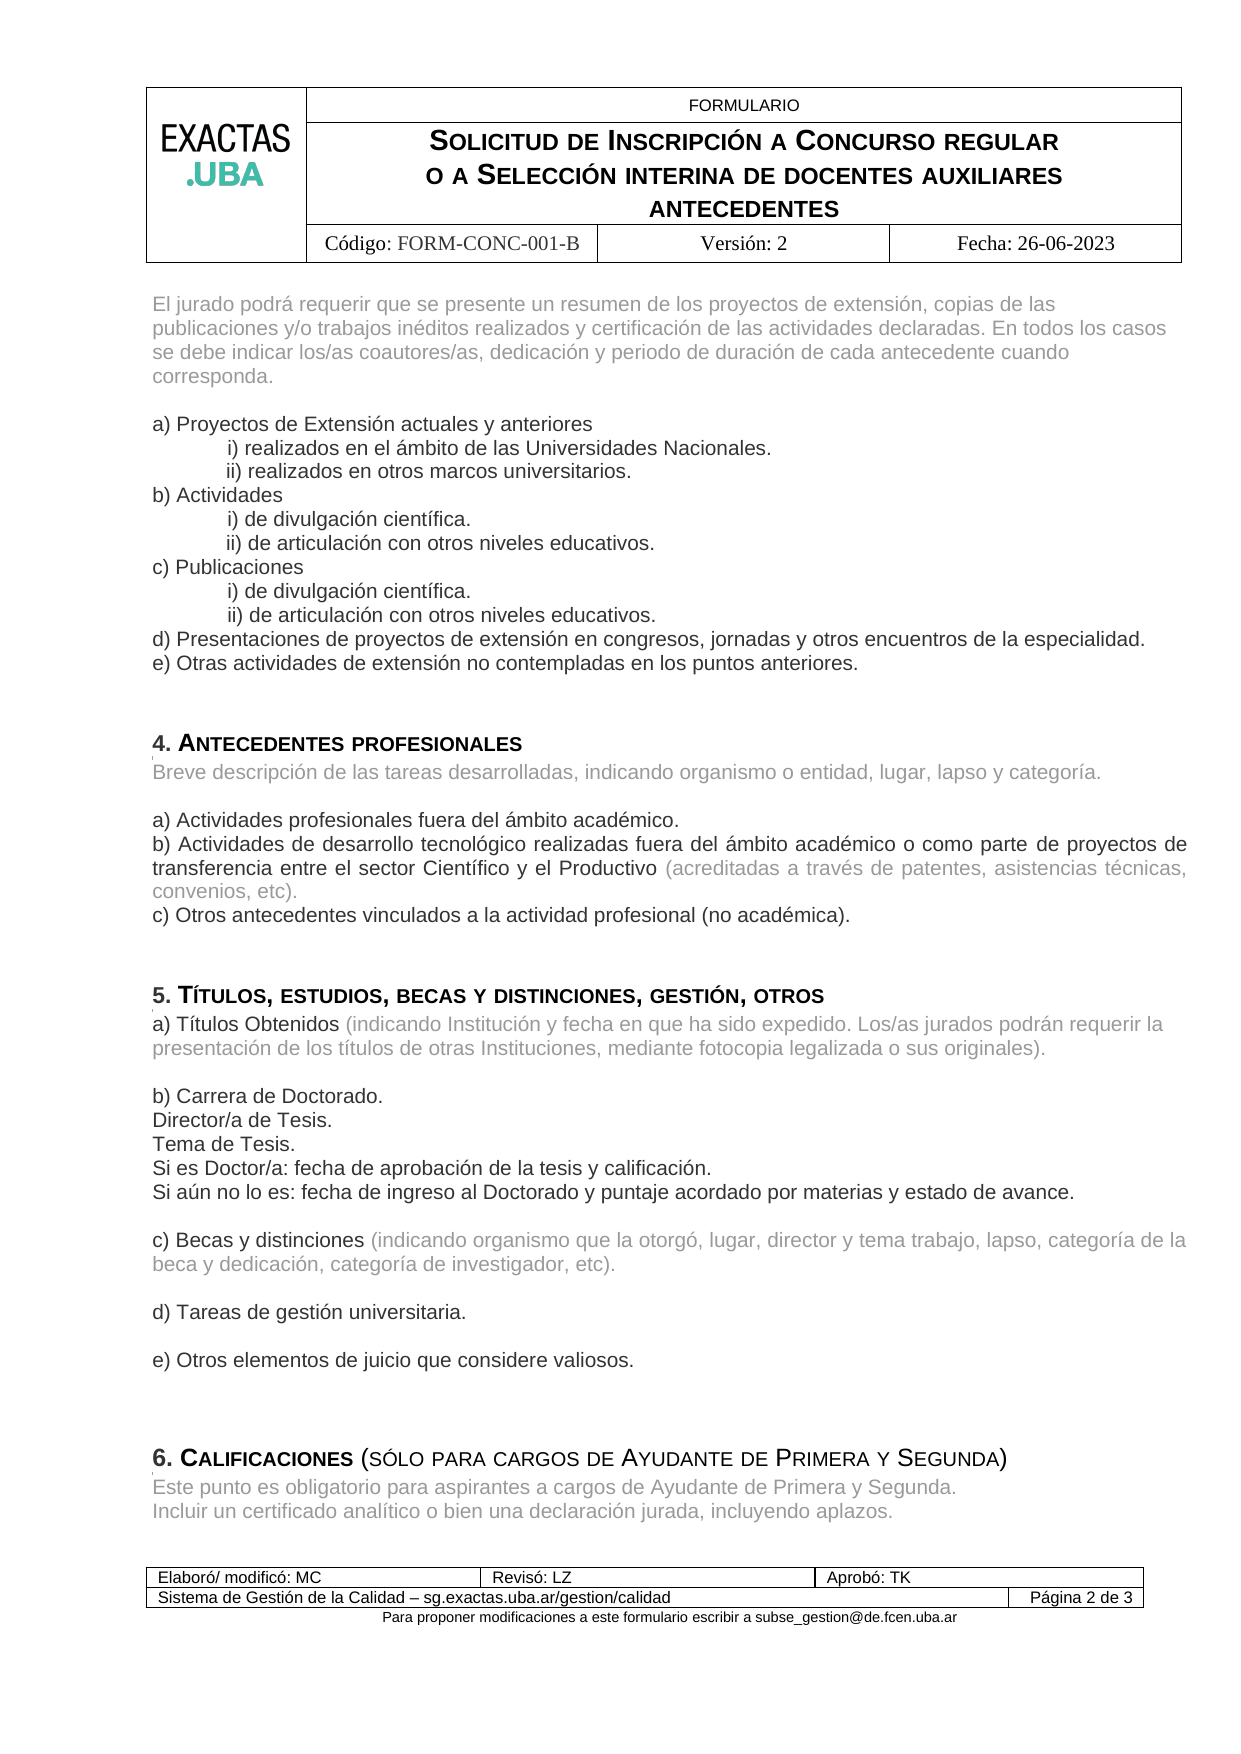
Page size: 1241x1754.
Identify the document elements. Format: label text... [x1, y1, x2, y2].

text 6. Calificaciones (sólo para cargos de Ayudante de Primera y Segunda) [152, 1443, 1188, 1475]
text i) de divulgación científica. [152, 507, 1188, 531]
text Director/a de Tesis. [152, 1108, 1188, 1132]
text d) Presentaciones de proyectos de extensión en congresos, jornadas y otros encuentros de la especialidad. [152, 627, 1188, 651]
text e) Otros elementos de juicio que considere valiosos. [152, 1347, 1188, 1371]
text ii) realizados en otros marcos universitarios. [152, 459, 1188, 483]
text a) Títulos Obtenidos (indicando Institución y fecha en que ha sido expedido. Los/as jurados podrán requerir la presentación de los títulos de otras Instituciones, mediante fotocopia legalizada o sus originales). [152, 1012, 1188, 1060]
text i) de divulgación científica. [152, 579, 1188, 603]
text Si es Doctor/a: fecha de aprobación de la tesis y calificación. [152, 1156, 1188, 1180]
text a) Actividades profesionales fuera del ámbito académico. [152, 807, 1188, 831]
text ii) de articulación con otros niveles educativos. [152, 603, 1188, 627]
text b) Carrera de Doctorado. [152, 1084, 1188, 1108]
text c) Becas y distinciones (indicando organismo que la otorgó, lugar, director y tema trabajo, lapso, categoría de la beca y dedicación, categoría de investigador, etc). [152, 1228, 1188, 1276]
text b) Actividades de desarrollo tecnológico realizadas fuera del ámbito académico o como parte de proyectos de transferencia entre el sector Científico y el Productivo (acreditadas a través de patentes, asistencias técnicas, convenios, etc). [152, 831, 1188, 903]
text Tema de Tesis. [152, 1132, 1188, 1156]
text Si aún no lo es: fecha de ingreso al Doctorado y puntaje acordado por materias y estado de avance. [152, 1180, 1188, 1204]
text El jurado podrá requerir que se presente un resumen de los proyectos de extensión, copias de las publicaciones y/o trabajos inéditos realizados y certificación de las actividades declaradas. En todos los casos se debe indicar los/as coautores/as, dedicación y periodo de duración de cada antecedente cuando corresponda. [152, 292, 1188, 387]
text b) Actividades [152, 483, 1188, 507]
text Este punto es obligatorio para aspirantes a cargos de Ayudante de Primera y Segunda. Incluir un certificado analítico o bien una declaración jurada, incluyendo aplazos. [152, 1475, 1188, 1523]
text 5. Títulos, estudios, becas y distinciones, gestión, otros [152, 980, 1188, 1009]
text d) Tareas de gestión universitaria. [152, 1299, 1188, 1323]
text 4. Antecedentes profesionales [152, 728, 1188, 756]
text Breve descripción de las tareas desarrolladas, indicando organismo o entidad, lugar, lapso y categoría. [152, 759, 1188, 783]
text c) Otros antecedentes vinculados a la actividad profesional (no académica). [152, 903, 1188, 927]
text i) realizados en el ámbito de las Universidades Nacionales. [152, 435, 1188, 459]
text c) Publicaciones [152, 555, 1188, 579]
text ii) de articulación con otros niveles educativos. [152, 531, 1188, 555]
text e) Otras actividades de extensión no contempladas en los puntos anteriores. [152, 651, 1188, 675]
text a) Proyectos de Extensión actuales y anteriores [152, 411, 1188, 435]
